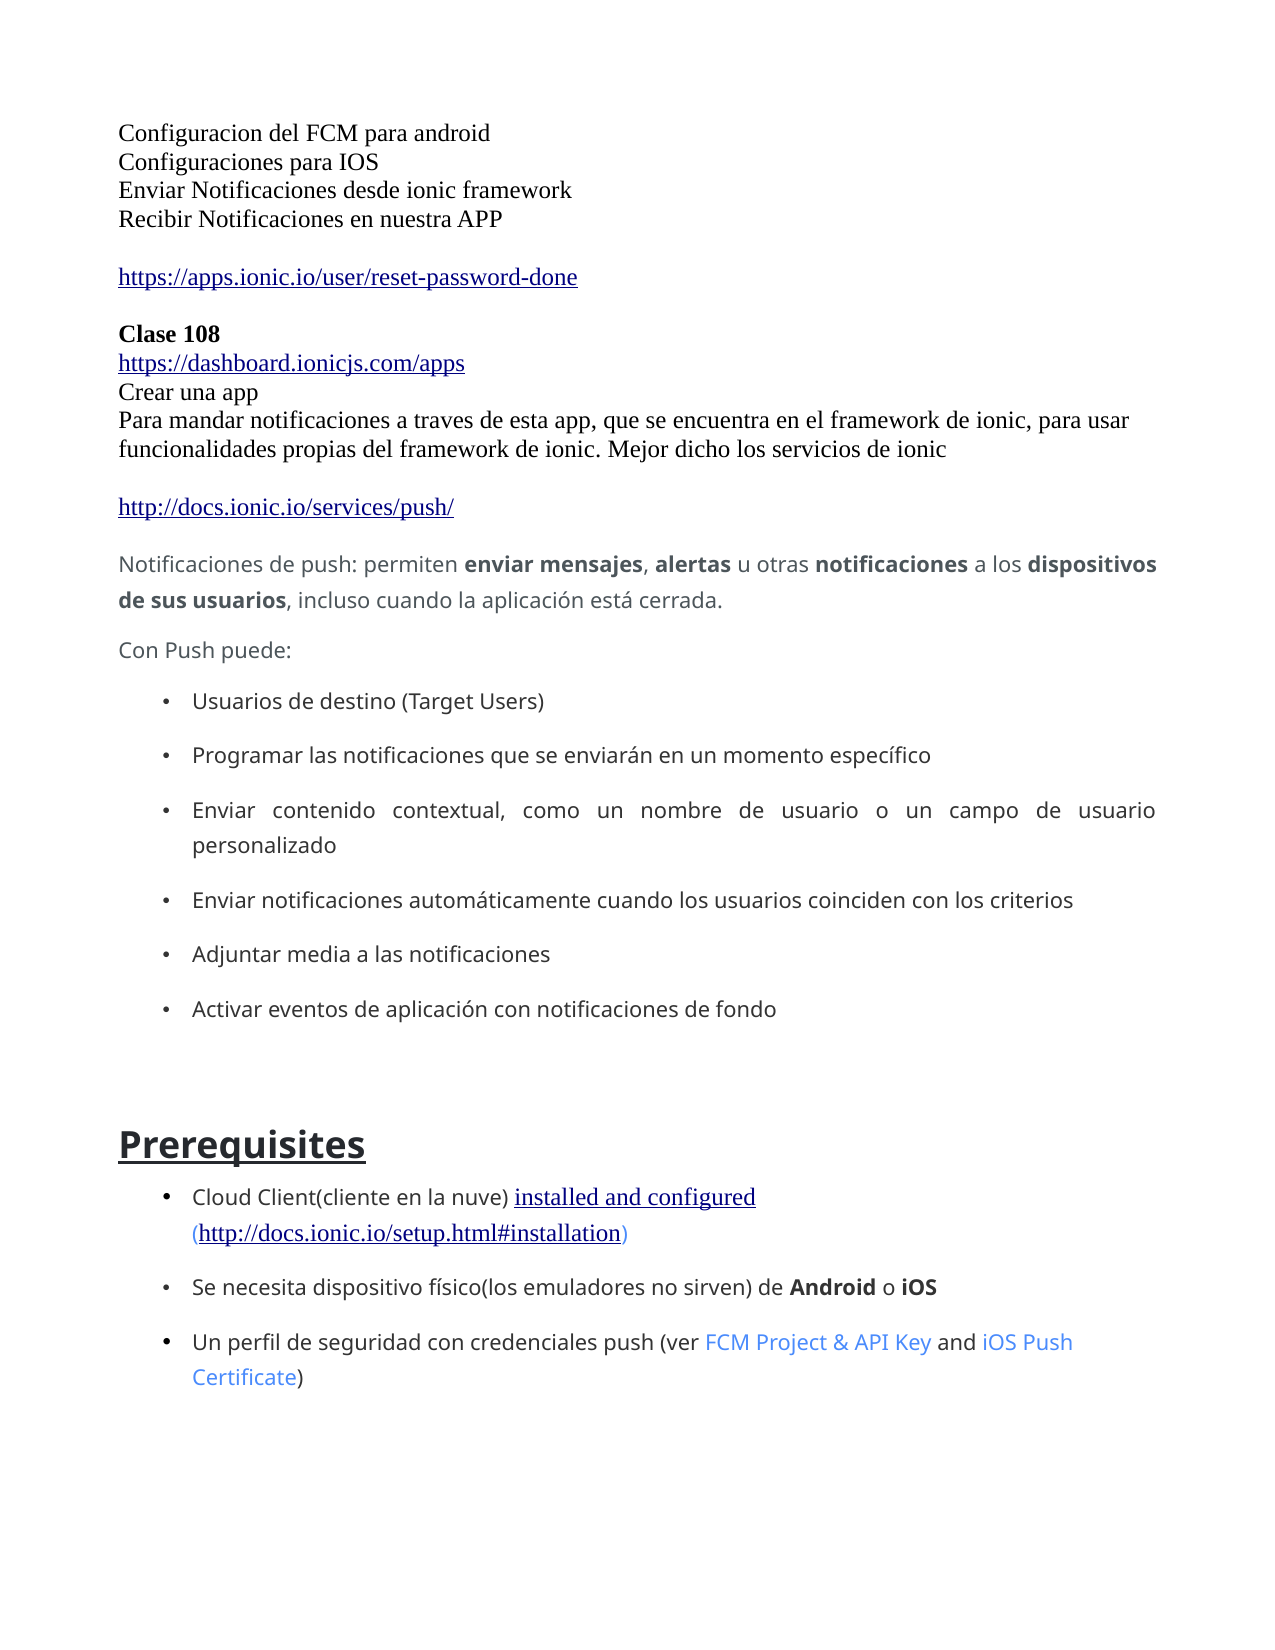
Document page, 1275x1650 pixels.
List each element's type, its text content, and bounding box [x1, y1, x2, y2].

list Cloud Client(cliente en la nuve) installed and configured (http://docs.ionic.io/setup.html#installation) [162, 1182, 1157, 1247]
text Para mandar notificaciones a traves de esta app, que se encuentra en el framework de ionic, para usar funcionalidades propias del framework de ionic. Mejor dicho los servicios de ionic [118, 406, 1157, 463]
text Recibir Notificaciones en nuestra APP [118, 204, 1157, 233]
text Enviar Notificaciones desde ionic framework [118, 176, 1157, 204]
text Notificaciones de push: permiten enviar mensajes, alertas u otras notificaciones a los dispositivos de sus usuarios, incluso cuando la aplicación está cerrada. [118, 549, 1157, 615]
list Enviar notificaciones automáticamente cuando los usuarios coinciden con los criterios [162, 885, 1157, 915]
subtitle Prerequisites [118, 1118, 1157, 1169]
text Clase 108 [118, 319, 1157, 348]
text https://dashboard.ionicjs.com/apps [118, 348, 1157, 377]
text Configuraciones para IOS [118, 147, 1157, 176]
list Enviar contenido contextual, como un nombre de usuario o un campo de usuario personalizado [162, 795, 1157, 860]
list Un perfil de seguridad con credenciales push (ver FCM Project & API Key and iOS Push Certificate) [162, 1326, 1157, 1392]
text Crear una app [118, 377, 1157, 406]
list Programar las notificaciones que se enviarán en un momento específico [162, 740, 1157, 770]
list Se necesita dispositivo físico(los emuladores no sirven) de Android o iOS [162, 1272, 1157, 1302]
list Usuarios de destino (Target Users) [162, 686, 1157, 716]
text Configuracion del FCM para android [118, 118, 1157, 147]
text http://docs.ionic.io/services/push/ [118, 492, 1157, 521]
list Activar eventos de aplicación con notificaciones de fondo [162, 994, 1157, 1024]
text https://apps.ionic.io/user/reset-password-done [118, 262, 1157, 291]
list Adjuntar media a las notificaciones [162, 939, 1157, 969]
text Con Push puede: [118, 635, 1157, 665]
